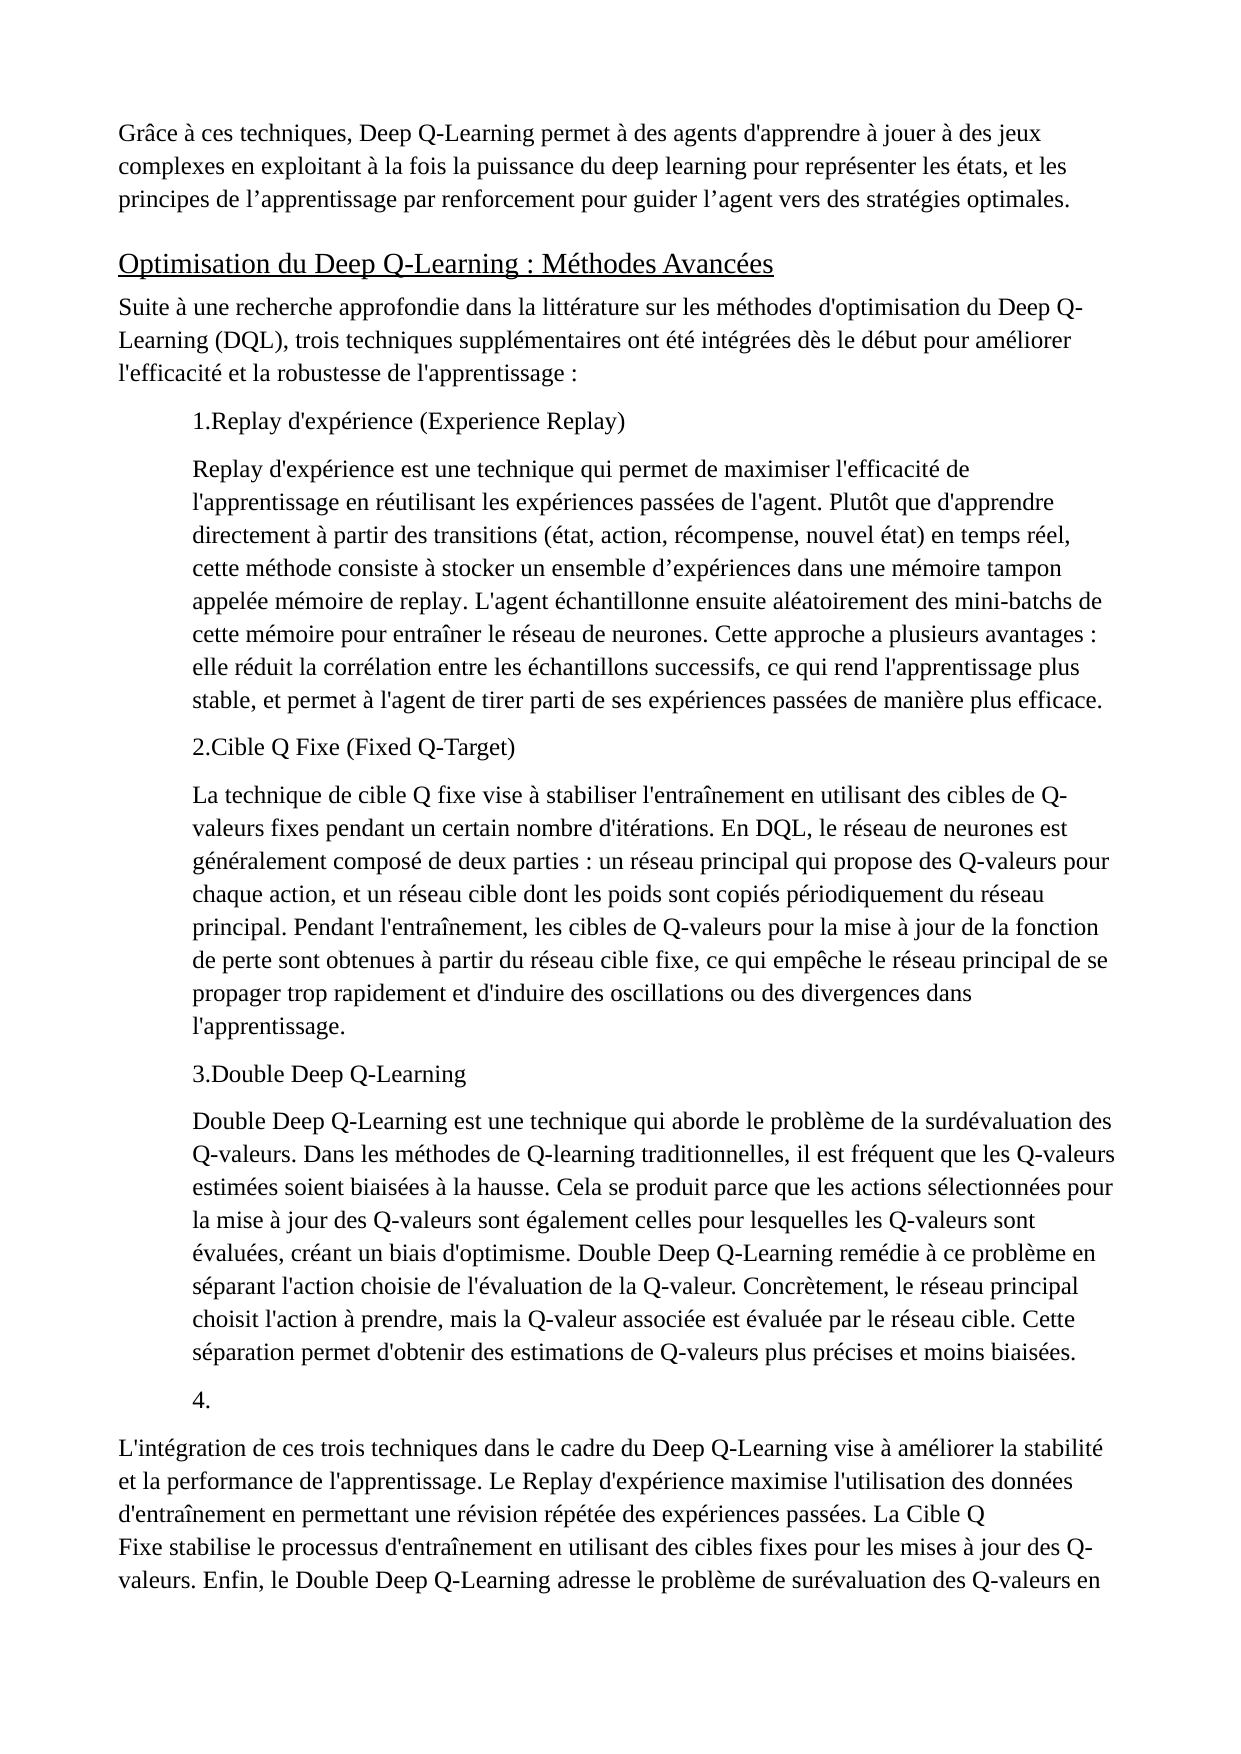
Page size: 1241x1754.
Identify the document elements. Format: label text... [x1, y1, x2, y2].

list Double Deep Q-Learning est une technique qui aborde le problème de la surdévaluation des Q-valeurs. Dans les méthodes de Q-learning traditionnelles, il est fréquent que les Q-valeurs estimées soient biaisées à la hausse. Cela se produit parce que les actions sélectionnées pour la mise à jour des Q-valeurs sont également celles pour lesquelles les Q-valeurs sont évaluées, créant un biais d'optimisme. Double Deep Q-Learning remédie à ce problème en séparant l'action choisie de l'évaluation de la Q-valeur. Concrètement, le réseau principal choisit l'action à prendre, mais la Q-valeur associée est évaluée par le réseau cible. Cette séparation permet d'obtenir des estimations de Q-valeurs plus précises et moins biaisées. [118, 1106, 1122, 1366]
text L'intégration de ces trois techniques dans le cadre du Deep Q-Learning vise à améliorer la stabilité et la performance de l'apprentissage. Le Replay d'expérience maximise l'utilisation des données d'entraînement en permettant une révision répétée des expériences passées. La Cible Q Fixe stabilise le processus d'entraînement en utilisant des cibles fixes pour les mises à jour des Q-valeurs. Enfin, le Double Deep Q-Learning adresse le problème de surévaluation des Q-valeurs en [118, 1433, 1122, 1593]
list Replay d'expérience (Experience Replay) [118, 406, 1122, 435]
text Suite à une recherche approfondie dans la littérature sur les méthodes d'optimisation du Deep Q-Learning (DQL), trois techniques supplémentaires ont été intégrées dès le début pour améliorer l'efficacité et la robustesse de l'apprentissage : [118, 292, 1122, 387]
list La technique de cible Q fixe vise à stabiliser l'entraînement en utilisant des cibles de Q-valeurs fixes pendant un certain nombre d'itérations. En DQL, le réseau de neurones est généralement composé de deux parties : un réseau principal qui propose des Q-valeurs pour chaque action, et un réseau cible dont les poids sont copiés périodiquement du réseau principal. Pendant l'entraînement, les cibles de Q-valeurs pour la mise à jour de la fonction de perte sont obtenues à partir du réseau cible fixe, ce qui empêche le réseau principal de se propager trop rapidement et d'induire des oscillations ou des divergences dans l'apprentissage. [118, 780, 1122, 1040]
list Double Deep Q-Learning [118, 1059, 1122, 1087]
list Cible Q Fixe (Fixed Q-Target) [118, 732, 1122, 761]
text Grâce à ces techniques, Deep Q-Learning permet à des agents d'apprendre à jouer à des jeux complexes en exploitant à la fois la puissance du deep learning pour représenter les états, et les principes de l’apprentissage par renforcement pour guider l’agent vers des stratégies optimales. [118, 118, 1122, 213]
list Replay d'expérience est une technique qui permet de maximiser l'efficacité de l'apprentissage en réutilisant les expériences passées de l'agent. Plutôt que d'apprendre directement à partir des transitions (état, action, récompense, nouvel état) en temps réel, cette méthode consiste à stocker un ensemble d’expériences dans une mémoire tampon appelée mémoire de replay. L'agent échantillonne ensuite aléatoirement des mini-batchs de cette mémoire pour entraîner le réseau de neurones. Cette approche a plusieurs avantages : elle réduit la corrélation entre les échantillons successifs, ce qui rend l'apprentissage plus stable, et permet à l'agent de tirer parti de ses expériences passées de manière plus efficace. [118, 454, 1122, 713]
subtitle Optimisation du Deep Q-Learning : Méthodes Avancées [118, 246, 1122, 280]
